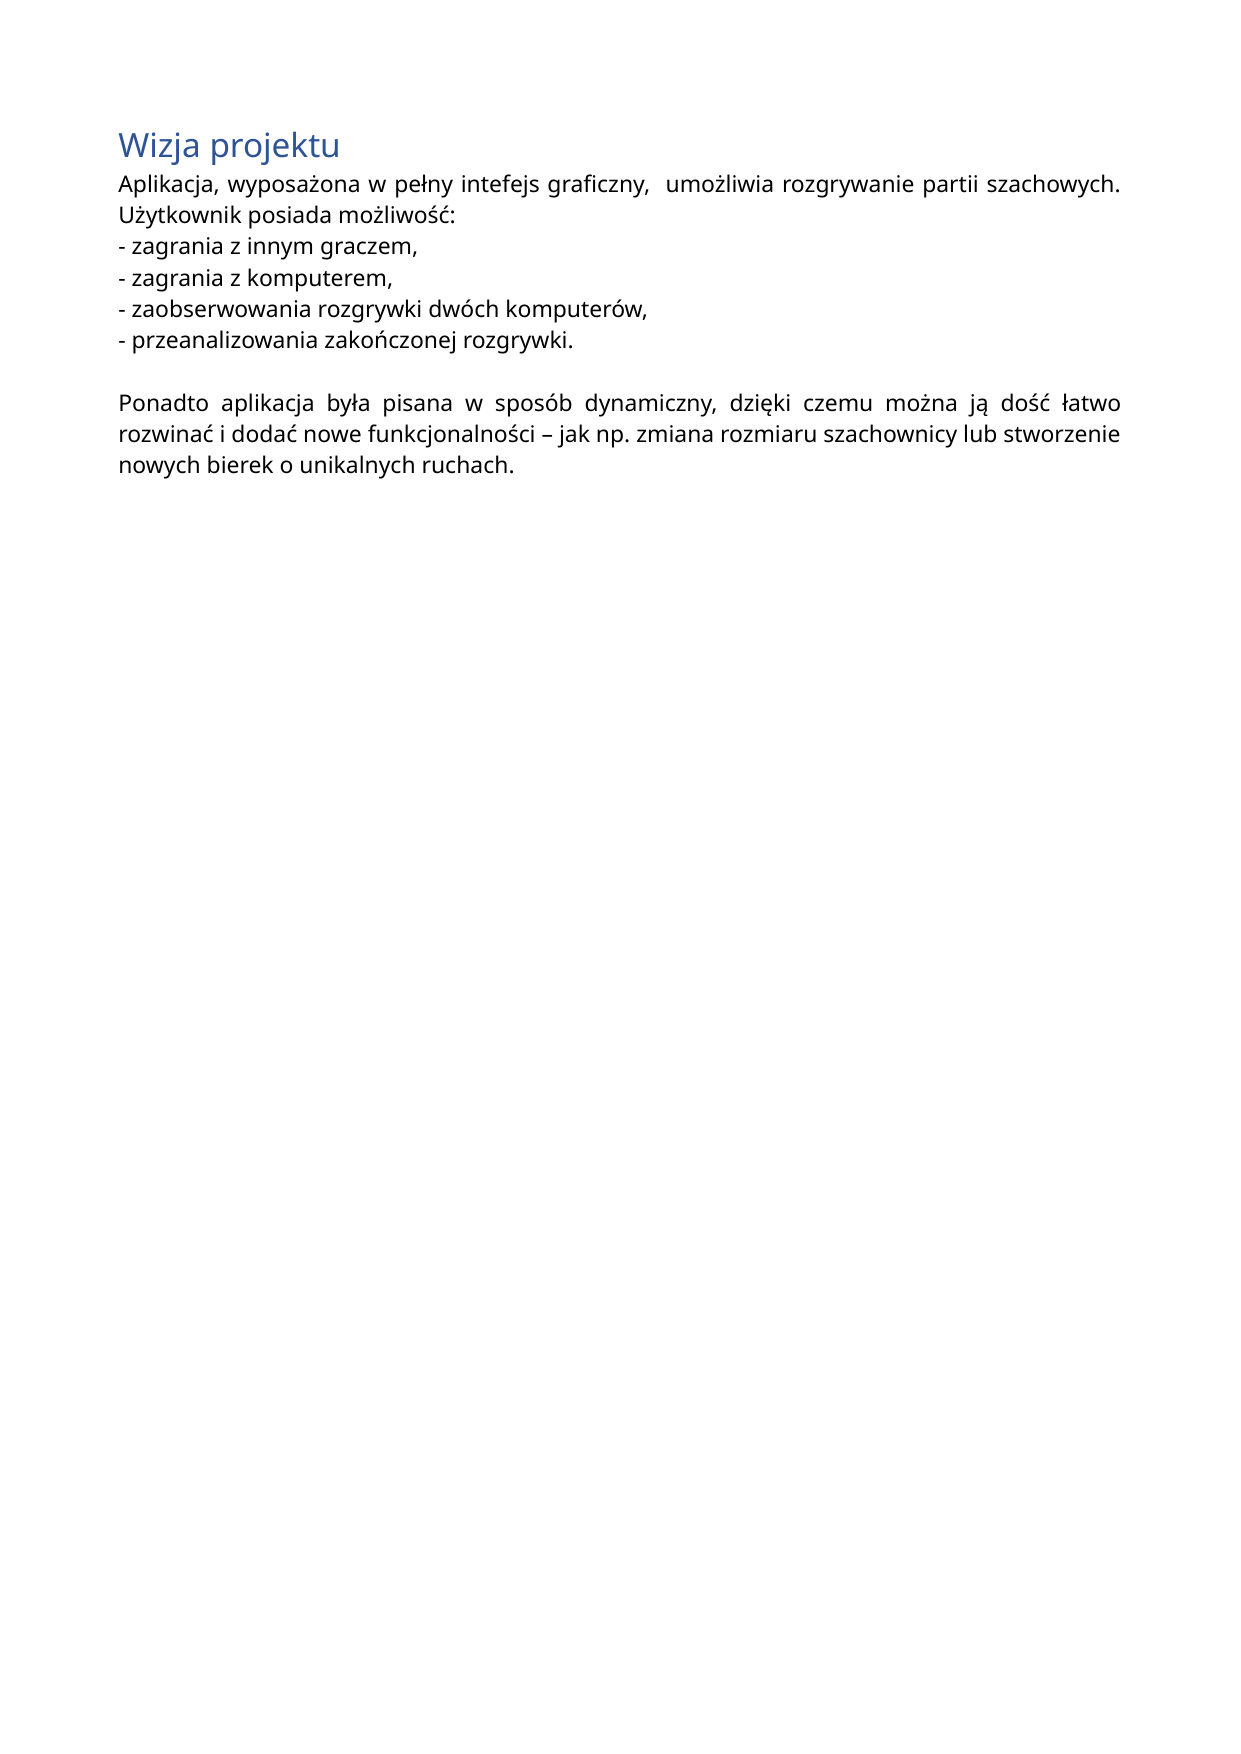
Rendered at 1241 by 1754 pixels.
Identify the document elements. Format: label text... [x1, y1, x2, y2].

text - zagrania z komputerem, [118, 261, 1122, 293]
subtitle Wizja projektu [118, 122, 1122, 168]
text Ponadto aplikacja była pisana w sposób dynamiczny, dzięki czemu można ją dość łatwo rozwinać i dodać nowe funkcjonalności – jak np. zmiana rozmiaru szachownicy lub stworzenie nowych bierek o unikalnych ruchach. [118, 386, 1122, 480]
text - zaobserwowania rozgrywki dwóch komputerów, [118, 293, 1122, 324]
text - przeanalizowania zakończonej rozgrywki. [118, 324, 1122, 355]
text Aplikacja, wyposażona w pełny intefejs graficzny, umożliwia rozgrywanie partii szachowych. Użytkownik posiada możliwość: [118, 168, 1122, 230]
text - zagrania z innym graczem, [118, 230, 1122, 261]
